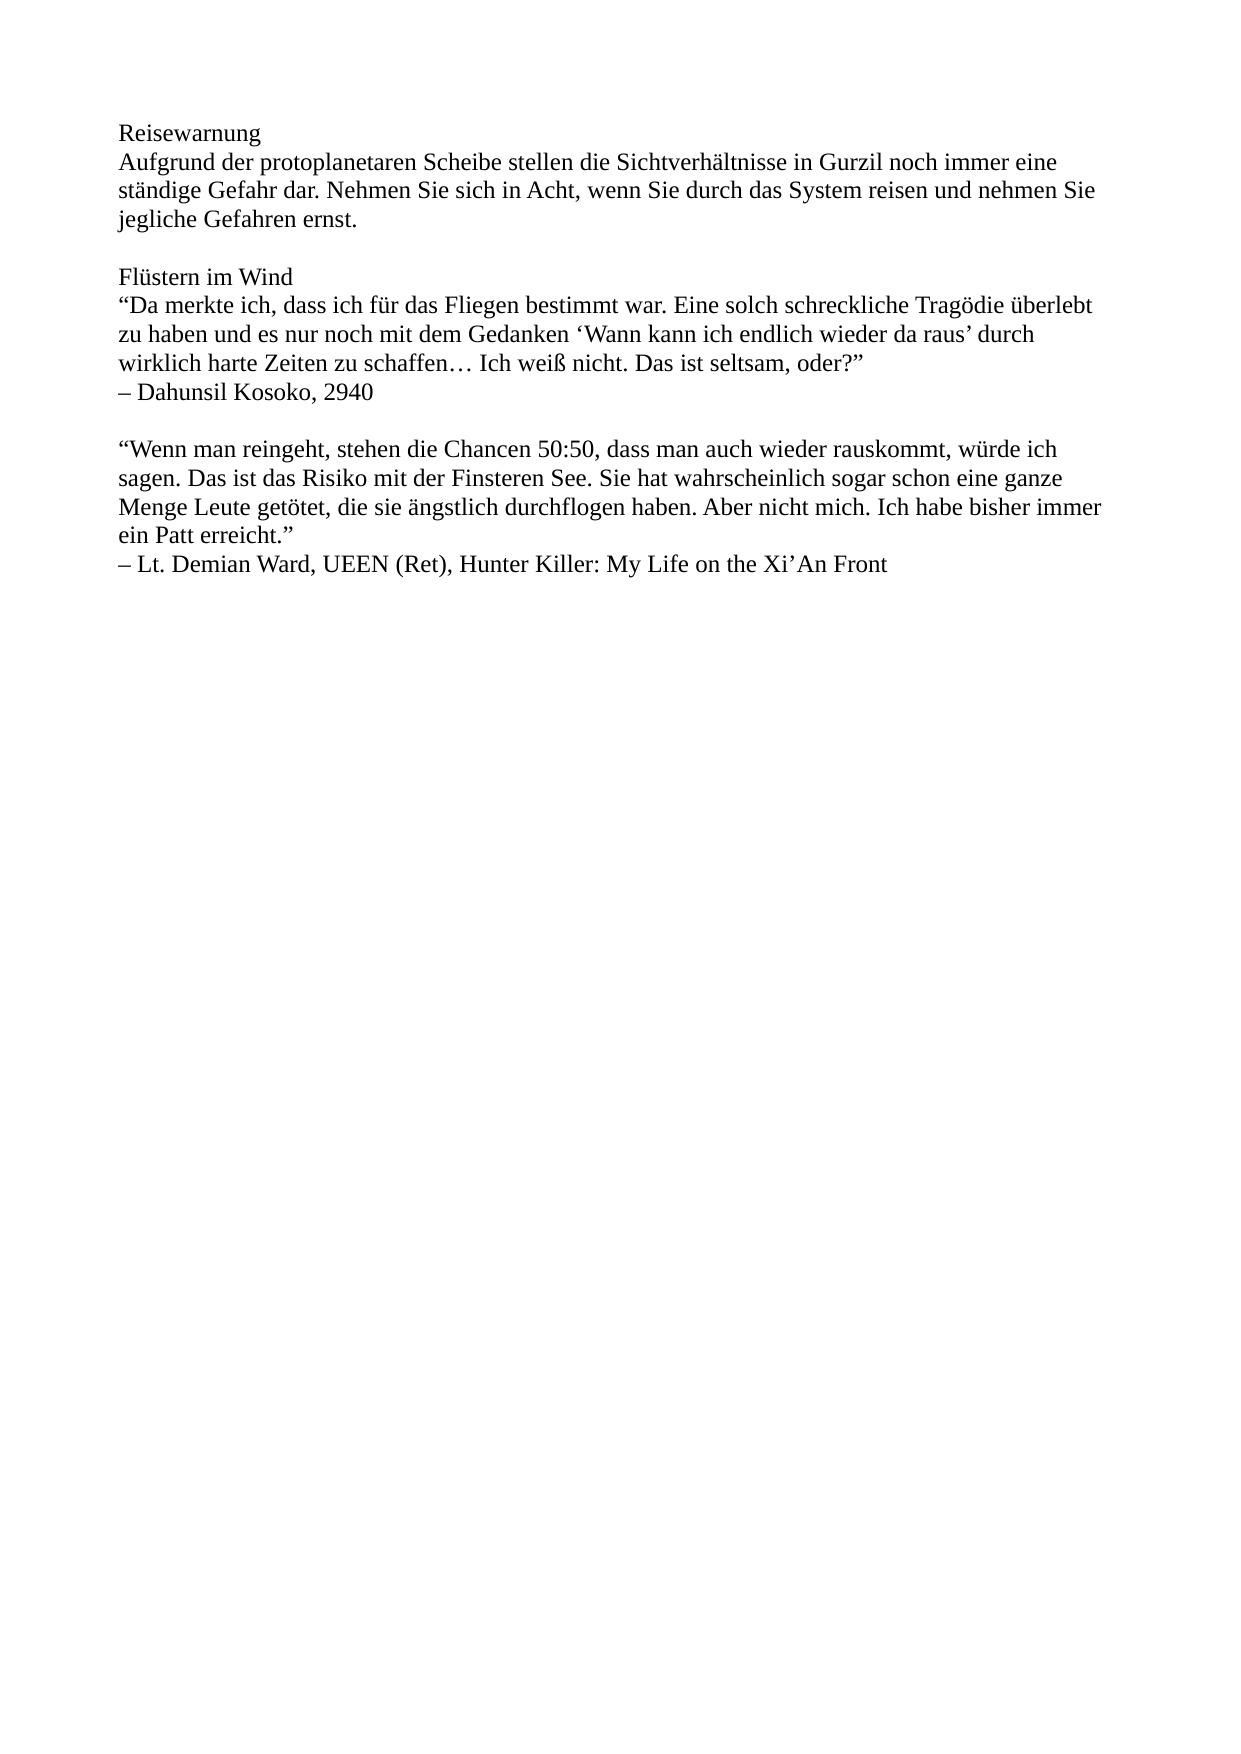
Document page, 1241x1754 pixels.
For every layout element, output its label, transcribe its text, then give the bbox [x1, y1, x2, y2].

text Aufgrund der protoplanetaren Scheibe stellen die Sichtverhältnisse in Gurzil noch immer eine ständige Gefahr dar. Nehmen Sie sich in Acht, wenn Sie durch das System reisen und nehmen Sie jegliche Gefahren ernst. [118, 147, 1122, 233]
text Reisewarnung [118, 118, 1122, 147]
text “Da merkte ich, dass ich für das Fliegen bestimmt war. Eine solch schreckliche Tragödie überlebt zu haben und es nur noch mit dem Gedanken ‘Wann kann ich endlich wieder da raus’ durch wirklich harte Zeiten zu schaffen… Ich weiß nicht. Das ist seltsam, oder?” – Dahunsil Kosoko, 2940 [118, 291, 1122, 406]
text “Wenn man reingeht, stehen die Chancen 50:50, dass man auch wieder rauskommt, würde ich sagen. Das ist das Risiko mit der Finsteren See. Sie hat wahrscheinlich sogar schon eine ganze Menge Leute getötet, die sie ängstlich durchflogen haben. Aber nicht mich. Ich habe bisher immer ein Patt erreicht.” – Lt. Demian Ward, UEEN (Ret), Hunter Killer: My Life on the Xi’An Front [118, 434, 1122, 578]
text Flüstern im Wind [118, 262, 1122, 291]
